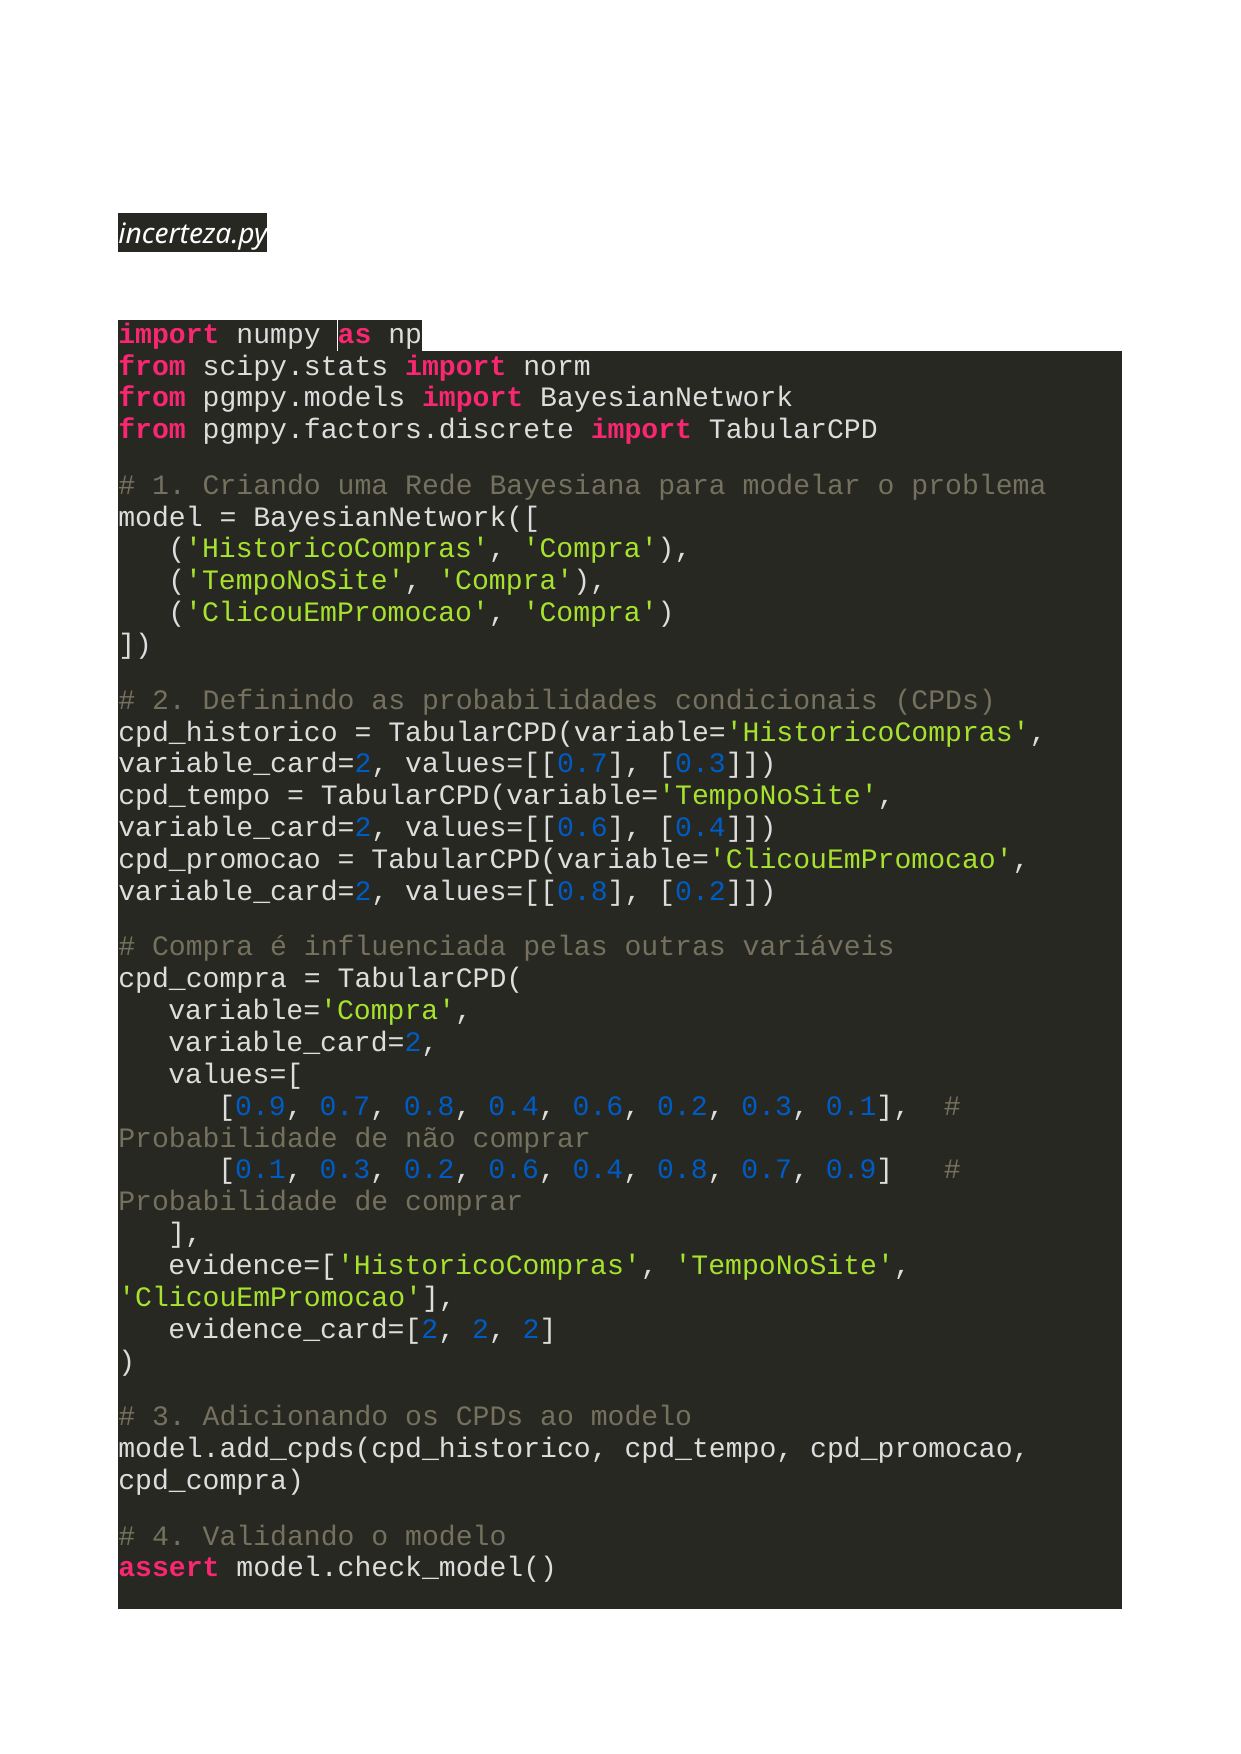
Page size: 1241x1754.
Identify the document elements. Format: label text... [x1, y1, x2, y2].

text ]) [118, 630, 1122, 662]
text ('HistoricoCompras', 'Compra'), [118, 534, 1122, 566]
text cpd_historico = TabularCPD(variable='HistoricoCompras', variable_card=2, values=[[0.7], [0.3]]) [118, 717, 1122, 781]
text ], [118, 1219, 1122, 1251]
text [0.1, 0.3, 0.2, 0.6, 0.4, 0.8, 0.7, 0.9] # Probabilidade de comprar [118, 1156, 1122, 1219]
text from pgmpy.models import BayesianNetwork [118, 383, 1122, 415]
text cpd_tempo = TabularCPD(variable='TempoNoSite', variable_card=2, values=[[0.6], [0.4]]) [118, 781, 1122, 845]
text variable_card=2, [118, 1028, 1122, 1060]
text assert model.check_model() [118, 1553, 1122, 1585]
text ('TempoNoSite', 'Compra'), [118, 566, 1122, 598]
text ('ClicouEmPromocao', 'Compra') [118, 598, 1122, 630]
text from pgmpy.factors.discrete import TabularCPD [118, 415, 1122, 447]
text import numpy as np [118, 319, 1122, 351]
text evidence=['HistoricoCompras', 'TempoNoSite', 'ClicouEmPromocao'], [118, 1251, 1122, 1315]
text evidence_card=[2, 2, 2] [118, 1315, 1122, 1347]
text # 4. Validando o modelo [118, 1522, 1122, 1553]
text from scipy.stats import norm [118, 351, 1122, 383]
text ) [118, 1347, 1122, 1379]
text # 2. Definindo as probabilidades condicionais (CPDs) [118, 686, 1122, 717]
text model = BayesianNetwork([ [118, 503, 1122, 534]
text model.add_cpds(cpd_historico, cpd_tempo, cpd_promocao, cpd_compra) [118, 1434, 1122, 1498]
text [0.9, 0.7, 0.8, 0.4, 0.6, 0.2, 0.3, 0.1], # Probabilidade de não comprar [118, 1092, 1122, 1156]
text cpd_compra = TabularCPD( [118, 964, 1122, 996]
text cpd_promocao = TabularCPD(variable='ClicouEmPromocao', variable_card=2, values=[[0.8], [0.2]]) [118, 845, 1122, 909]
text variable='Compra', [118, 996, 1122, 1028]
text # 1. Criando uma Rede Bayesiana para modelar o problema [118, 471, 1122, 503]
text # 3. Adicionando os CPDs ao modelo [118, 1402, 1122, 1434]
text values=[ [118, 1060, 1122, 1092]
text # Compra é influenciada pelas outras variáveis [118, 932, 1122, 964]
text incerteza.py: [118, 213, 1122, 252]
